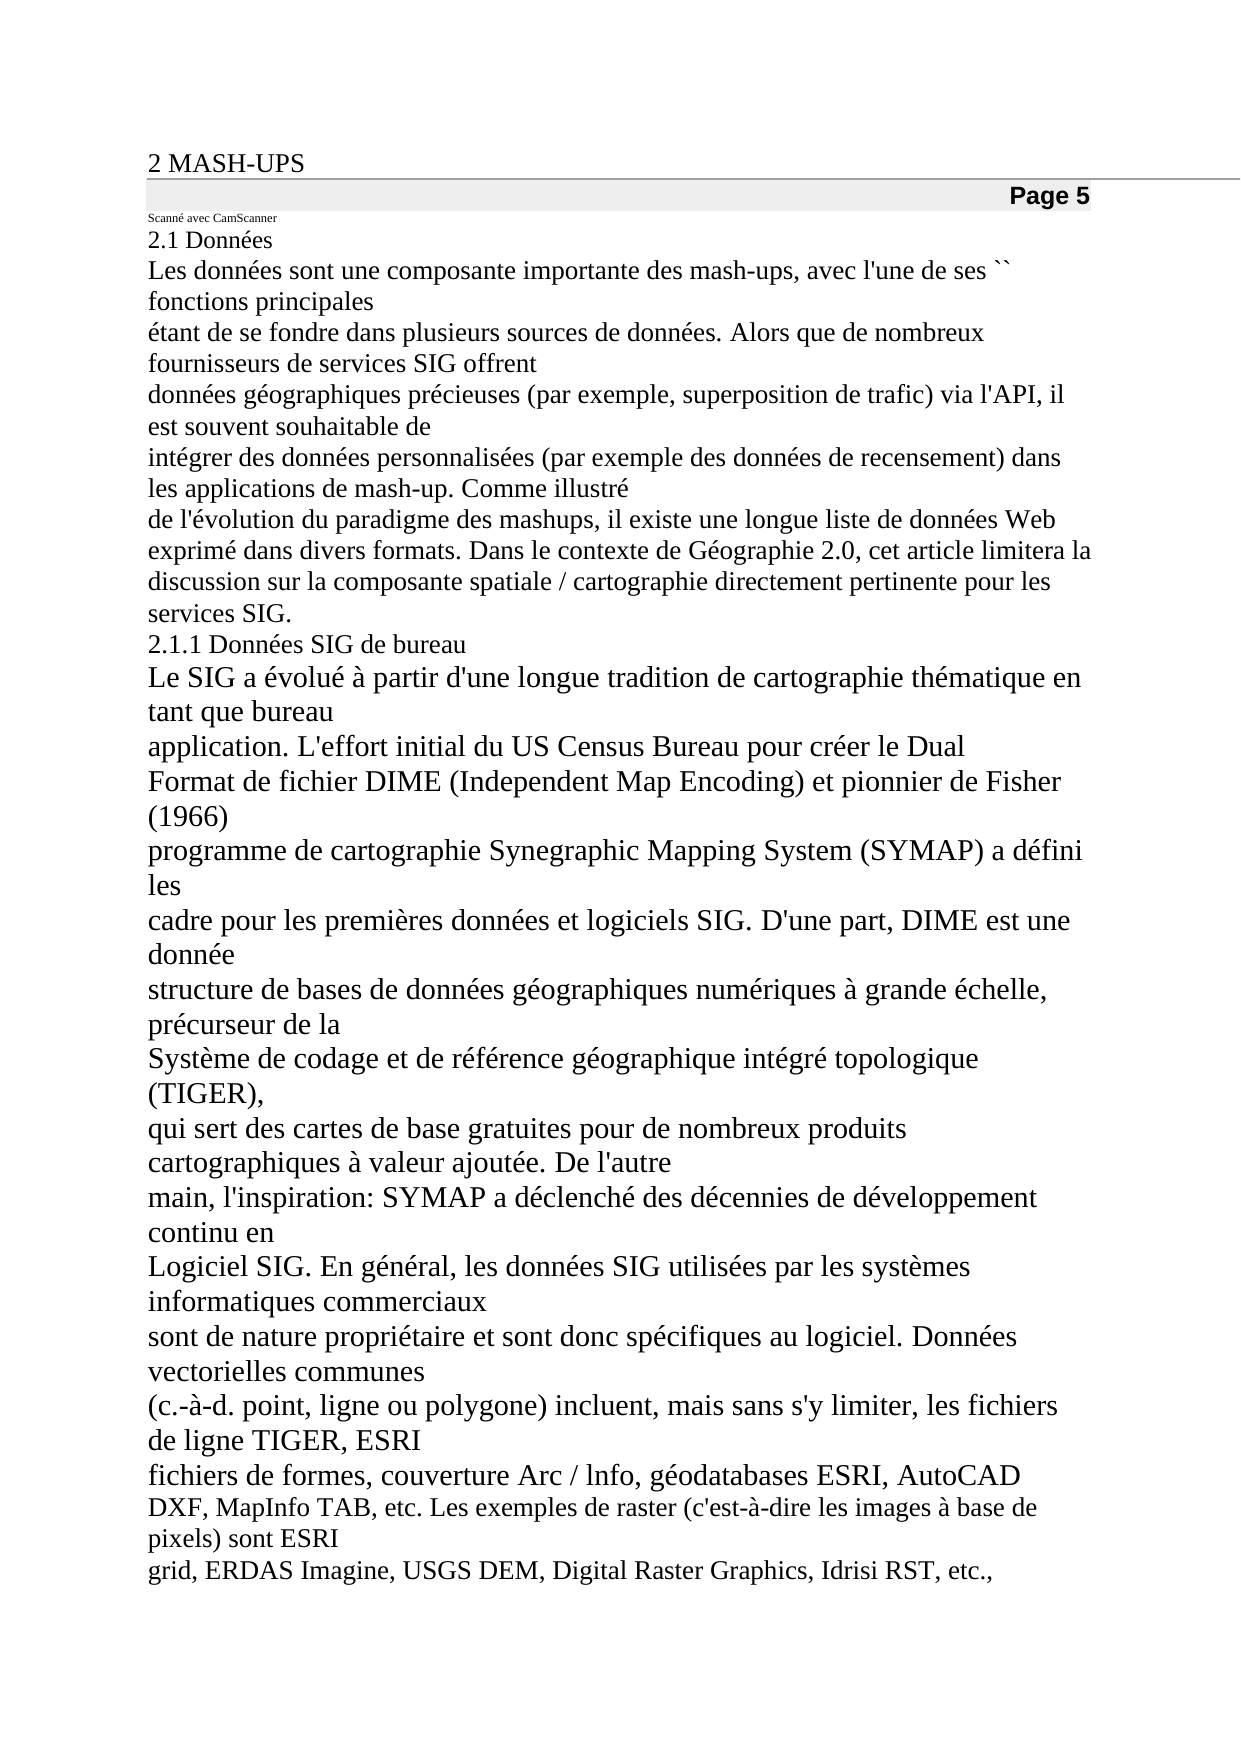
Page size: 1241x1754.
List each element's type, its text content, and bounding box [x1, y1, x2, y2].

text Format de fichier DIME (Independent Map Encoding) et pionnier de Fisher (1966) [148, 763, 1093, 832]
text structure de bases de données géographiques numériques à grande échelle, précurseur de la [148, 971, 1093, 1041]
text grid, ERDAS Imagine, USGS DEM, Digital Raster Graphics, Idrisi RST, etc., [148, 1554, 1093, 1585]
table_header Page 5 [146, 179, 1091, 211]
text étant de se fondre dans plusieurs sources de données. Alors que de nombreux fournisseurs de services SIG offrent [148, 316, 1093, 379]
text discussion sur la composante spatiale / cartographie directement pertinente pour les services SIG. [148, 566, 1093, 628]
text fichiers de formes, couverture Arc / lnfo, géodatabases ESRI, AutoCAD [148, 1457, 1093, 1491]
text sont de nature propriétaire et sont donc spécifiques au logiciel. Données vectorielles communes [148, 1318, 1093, 1387]
text Le SIG a évolué à partir d'une longue tradition de cartographie thématique en tant que bureau [148, 659, 1093, 728]
text 2.1 Données [148, 225, 1093, 254]
text Scanné avec CamScanner [148, 211, 1093, 225]
text 2.1.1 Données SIG de bureau [148, 628, 1093, 659]
text exprimé dans divers formats. Dans le contexte de Géographie 2.0, cet article limitera la [148, 534, 1093, 566]
text données géographiques précieuses (par exemple, superposition de trafic) via l'API, il est souvent souhaitable de [148, 379, 1093, 441]
text 2 MASH-UPS [148, 148, 1093, 178]
text (c.-à-d. point, ligne ou polygone) incluent, mais sans s'y limiter, les fichiers de ligne TIGER, ESRI [148, 1387, 1093, 1457]
text de l'évolution du paradigme des mashups, il existe une longue liste de données Web [148, 503, 1093, 534]
text qui sert des cartes de base gratuites pour de nombreux produits cartographiques à valeur ajoutée. De l'autre [148, 1110, 1093, 1179]
text DXF, MapInfo TAB, etc. Les exemples de raster (c'est-à-dire les images à base de pixels) sont ESRI [148, 1491, 1093, 1554]
text Système de codage et de référence géographique intégré topologique (TIGER), [148, 1041, 1093, 1110]
text Les données sont une composante importante des mash-ups, avec l'une de ses `` fonctions principales [148, 254, 1093, 316]
text intégrer des données personnalisées (par exemple des données de recensement) dans les applications de mash-up. Comme illustré [148, 441, 1093, 503]
text cadre pour les premières données et logiciels SIG. D'une part, DIME est une donnée [148, 902, 1093, 971]
text application. L'effort initial du US Census Bureau pour créer le Dual [148, 728, 1093, 763]
text programme de cartographie Synegraphic Mapping System (SYMAP) a défini les [148, 832, 1093, 902]
text Logiciel SIG. En général, les données SIG utilisées par les systèmes informatiques commerciaux [148, 1249, 1093, 1318]
text main, l'inspiration: SYMAP a déclenché des décennies de développement continu en [148, 1179, 1093, 1249]
